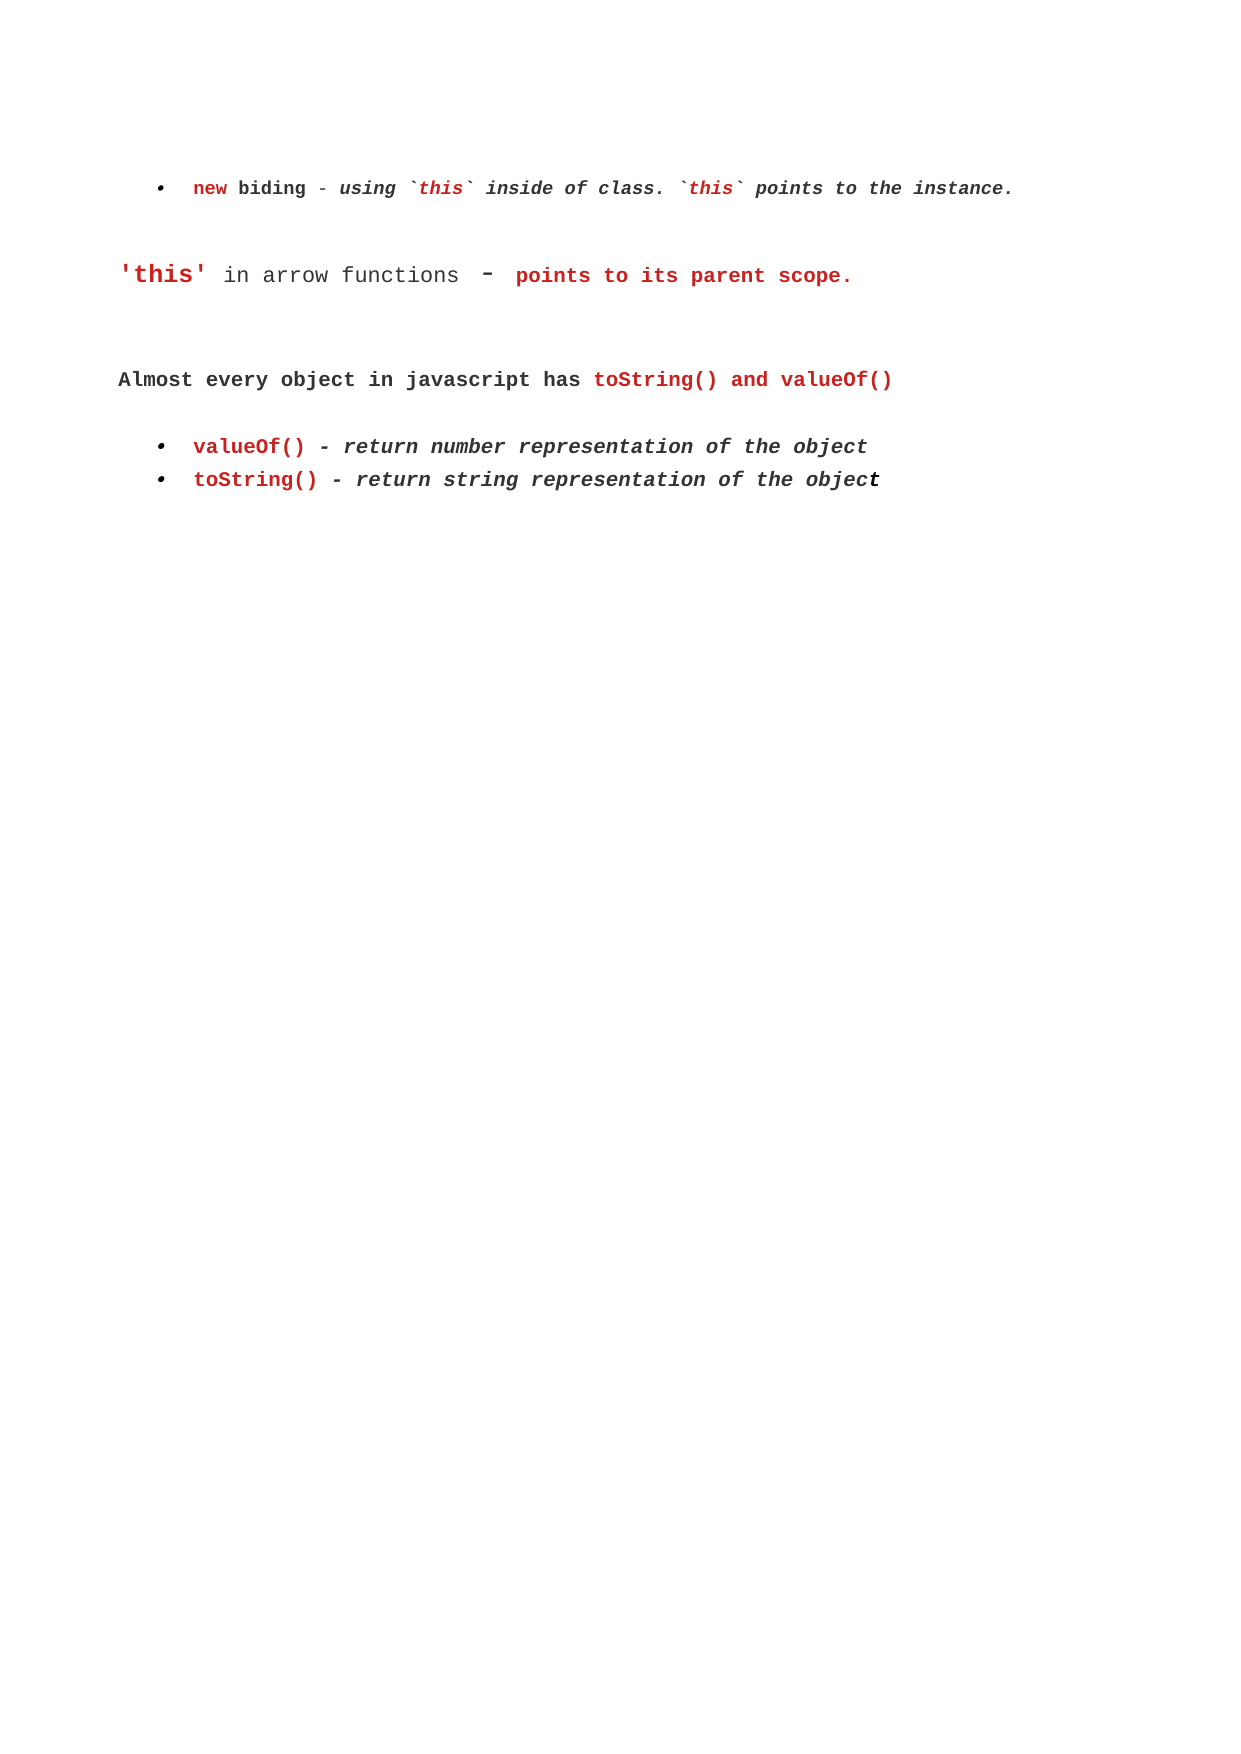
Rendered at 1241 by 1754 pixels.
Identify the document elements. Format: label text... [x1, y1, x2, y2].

text Almost every object in javascript has toString() and valueOf() [118, 369, 1122, 393]
list toString() - return string representation of the object [156, 469, 1122, 493]
text 'this' in arrow functions - points to its parent scope. [118, 256, 1122, 292]
list new biding - using `this` inside of class. `this` points to the instance. [156, 179, 1122, 200]
list valueOf() - return number representation of the object [156, 436, 1122, 459]
